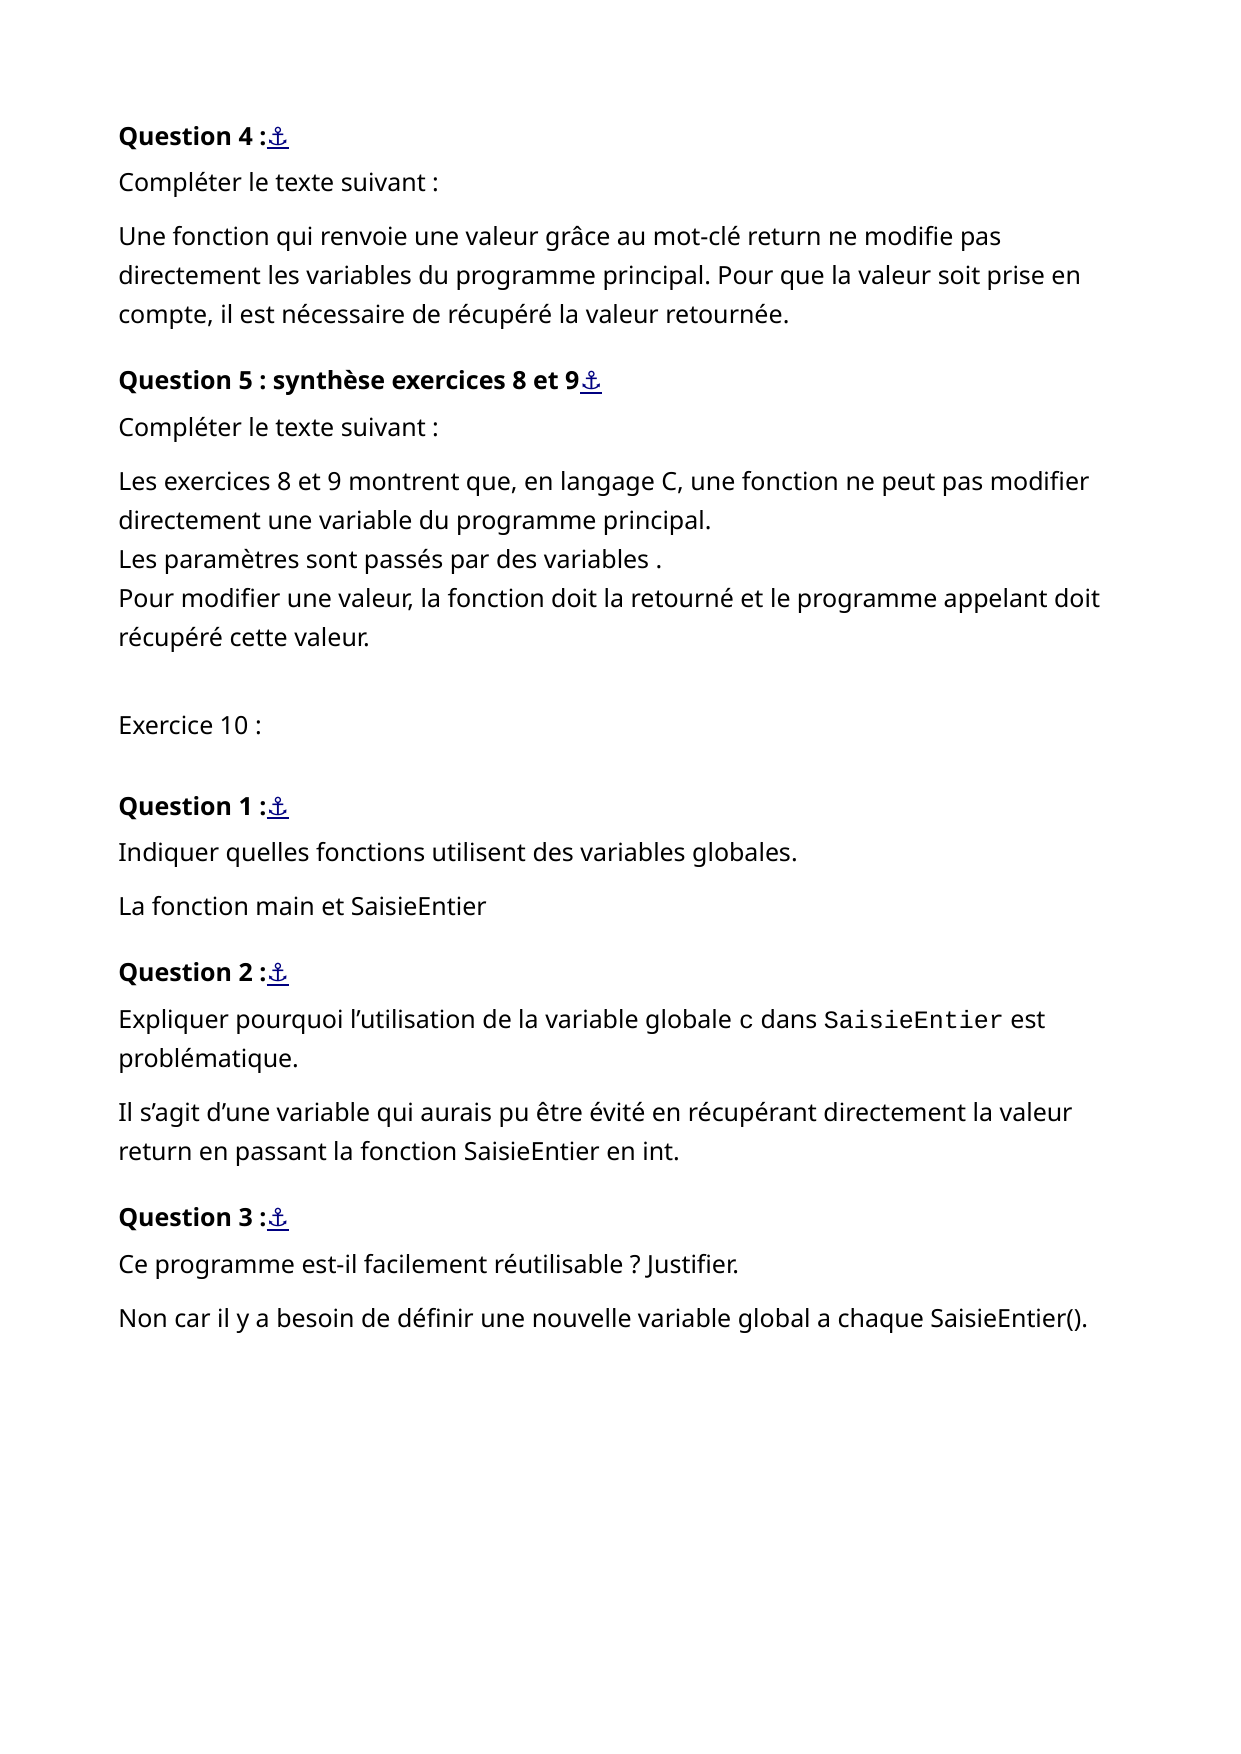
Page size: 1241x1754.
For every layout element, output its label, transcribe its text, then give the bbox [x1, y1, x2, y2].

text Non car il y a besoin de définir une nouvelle variable global a chaque SaisieEntier(). [118, 1300, 1122, 1334]
subtitle Question 4 :⚓︎ [118, 118, 1122, 152]
text Expliquer pourquoi l’utilisation de la variable globale c dans SaisieEntier est problématique. [118, 1002, 1122, 1075]
text Les exercices 8 et 9 montrent que, en langage C, une fonction ne peut pas modifier directement une variable du programme principal. Les paramètres sont passés par des variables . Pour modifier une valeur, la fonction doit la retourné et le programme appelant doit récupéré cette valeur. [118, 463, 1122, 654]
subtitle Question 3 :⚓︎ [118, 1200, 1122, 1234]
subtitle Question 1 :⚓︎ [118, 788, 1122, 822]
text Compléter le texte suivant : [118, 165, 1122, 199]
text Exercice 10 : [118, 708, 1122, 742]
text Une fonction qui renvoie une valeur grâce au mot-clé return ne modifie pas directement les variables du programme principal. Pour que la valeur soit prise en compte, il est nécessaire de récupéré la valeur retournée. [118, 218, 1122, 331]
text Ce programme est-il facilement réutilisable ? Justifier. [118, 1247, 1122, 1281]
text Indiquer quelles fonctions utilisent des variables globales. [118, 835, 1122, 869]
subtitle Question 5 : synthèse exercices 8 et 9⚓︎ [118, 363, 1122, 397]
text Compléter le texte suivant : [118, 409, 1122, 444]
subtitle Question 2 :⚓︎ [118, 955, 1122, 989]
text La fonction main et SaisieEntier [118, 889, 1122, 923]
text Il s’agit d’une variable qui aurais pu être évité en récupérant directement la valeur return en passant la fonction SaisieEntier en int. [118, 1095, 1122, 1168]
